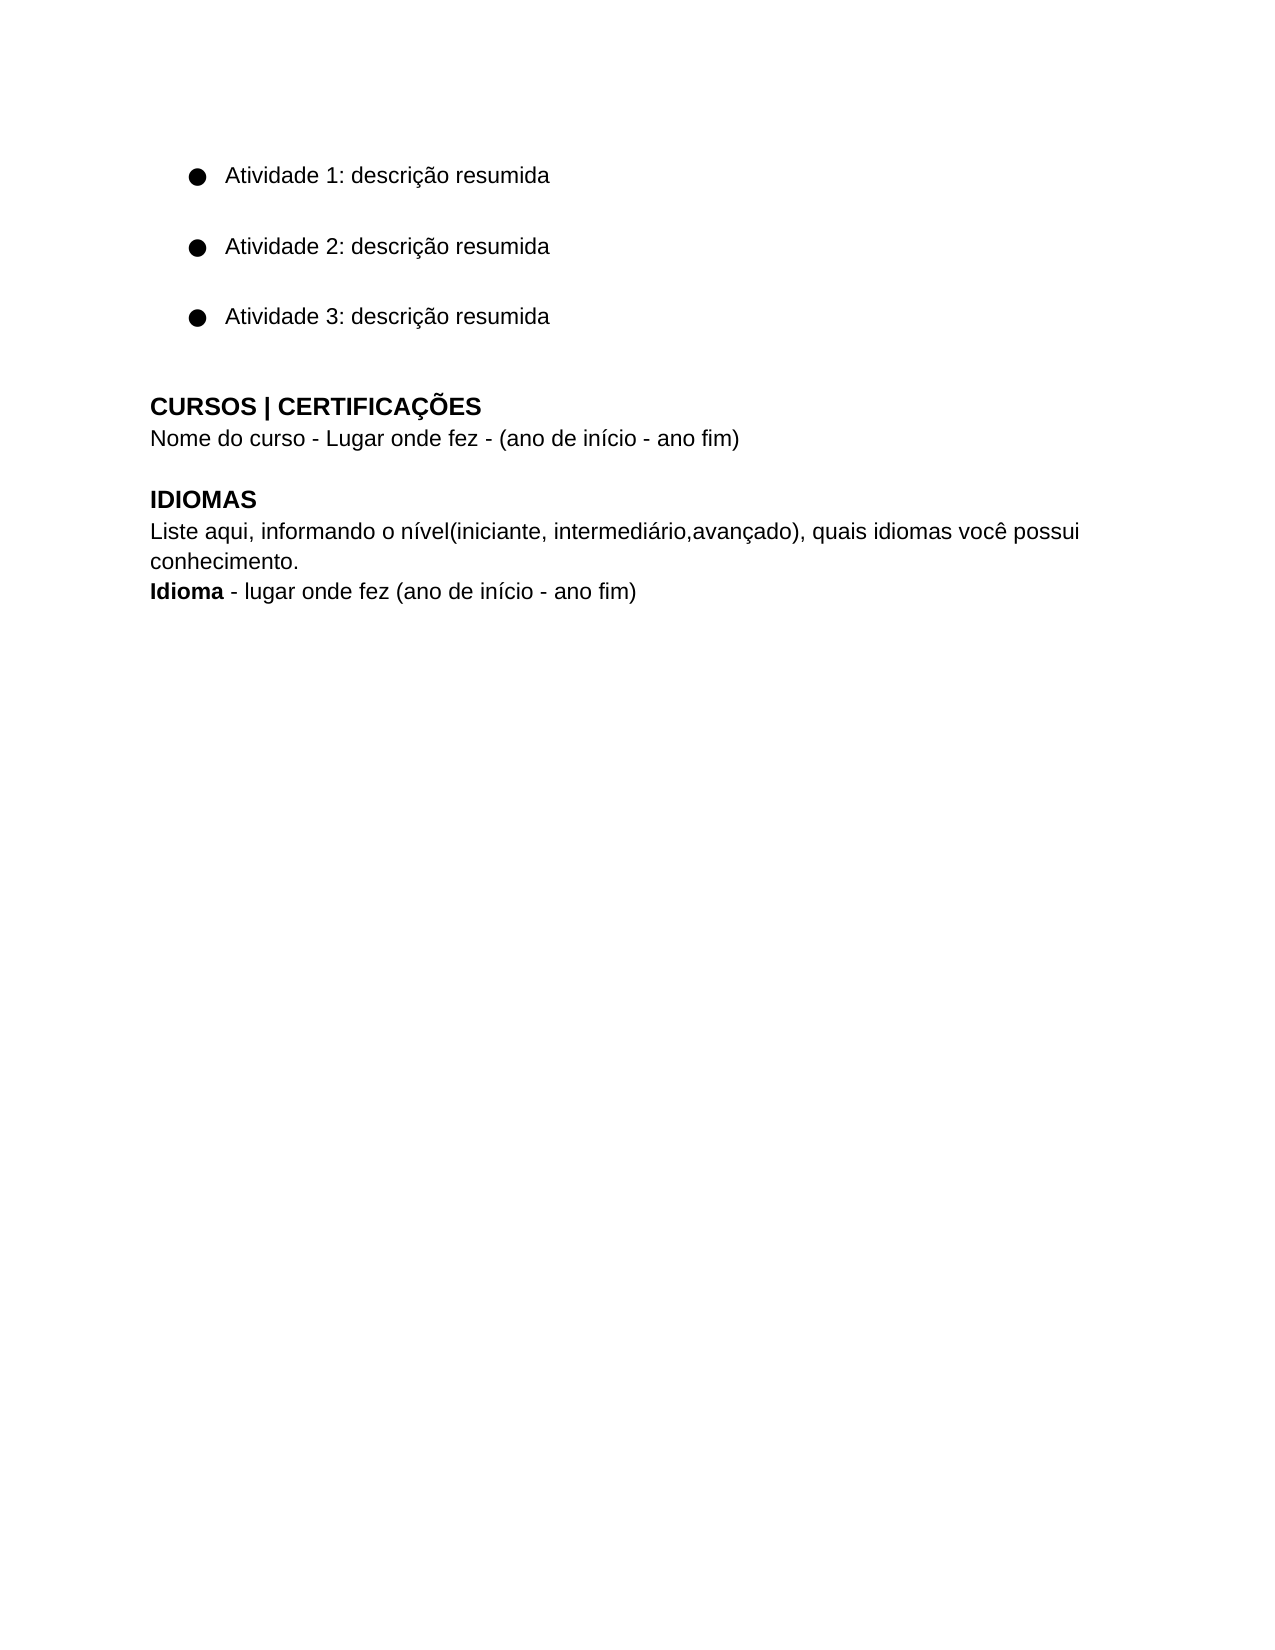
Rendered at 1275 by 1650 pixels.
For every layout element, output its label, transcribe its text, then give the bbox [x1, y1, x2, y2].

text Nome do curso - Lugar onde fez - (ano de início - ano fim) [150, 424, 1125, 451]
list Atividade 3: descrição resumida [187, 291, 1125, 338]
text CURSOS | CERTIFICAÇÕES [150, 391, 1125, 420]
list Atividade 1: descrição resumida [187, 150, 1125, 197]
list Atividade 2: descrição resumida [187, 220, 1125, 267]
text Idioma - lugar onde fez (ano de início - ano fim) [150, 578, 1125, 605]
text IDIOMAS [150, 485, 1125, 514]
text Liste aqui, informando o nível(iniciante, intermediário,avançado), quais idiomas você possui conhecimento. [150, 518, 1125, 574]
